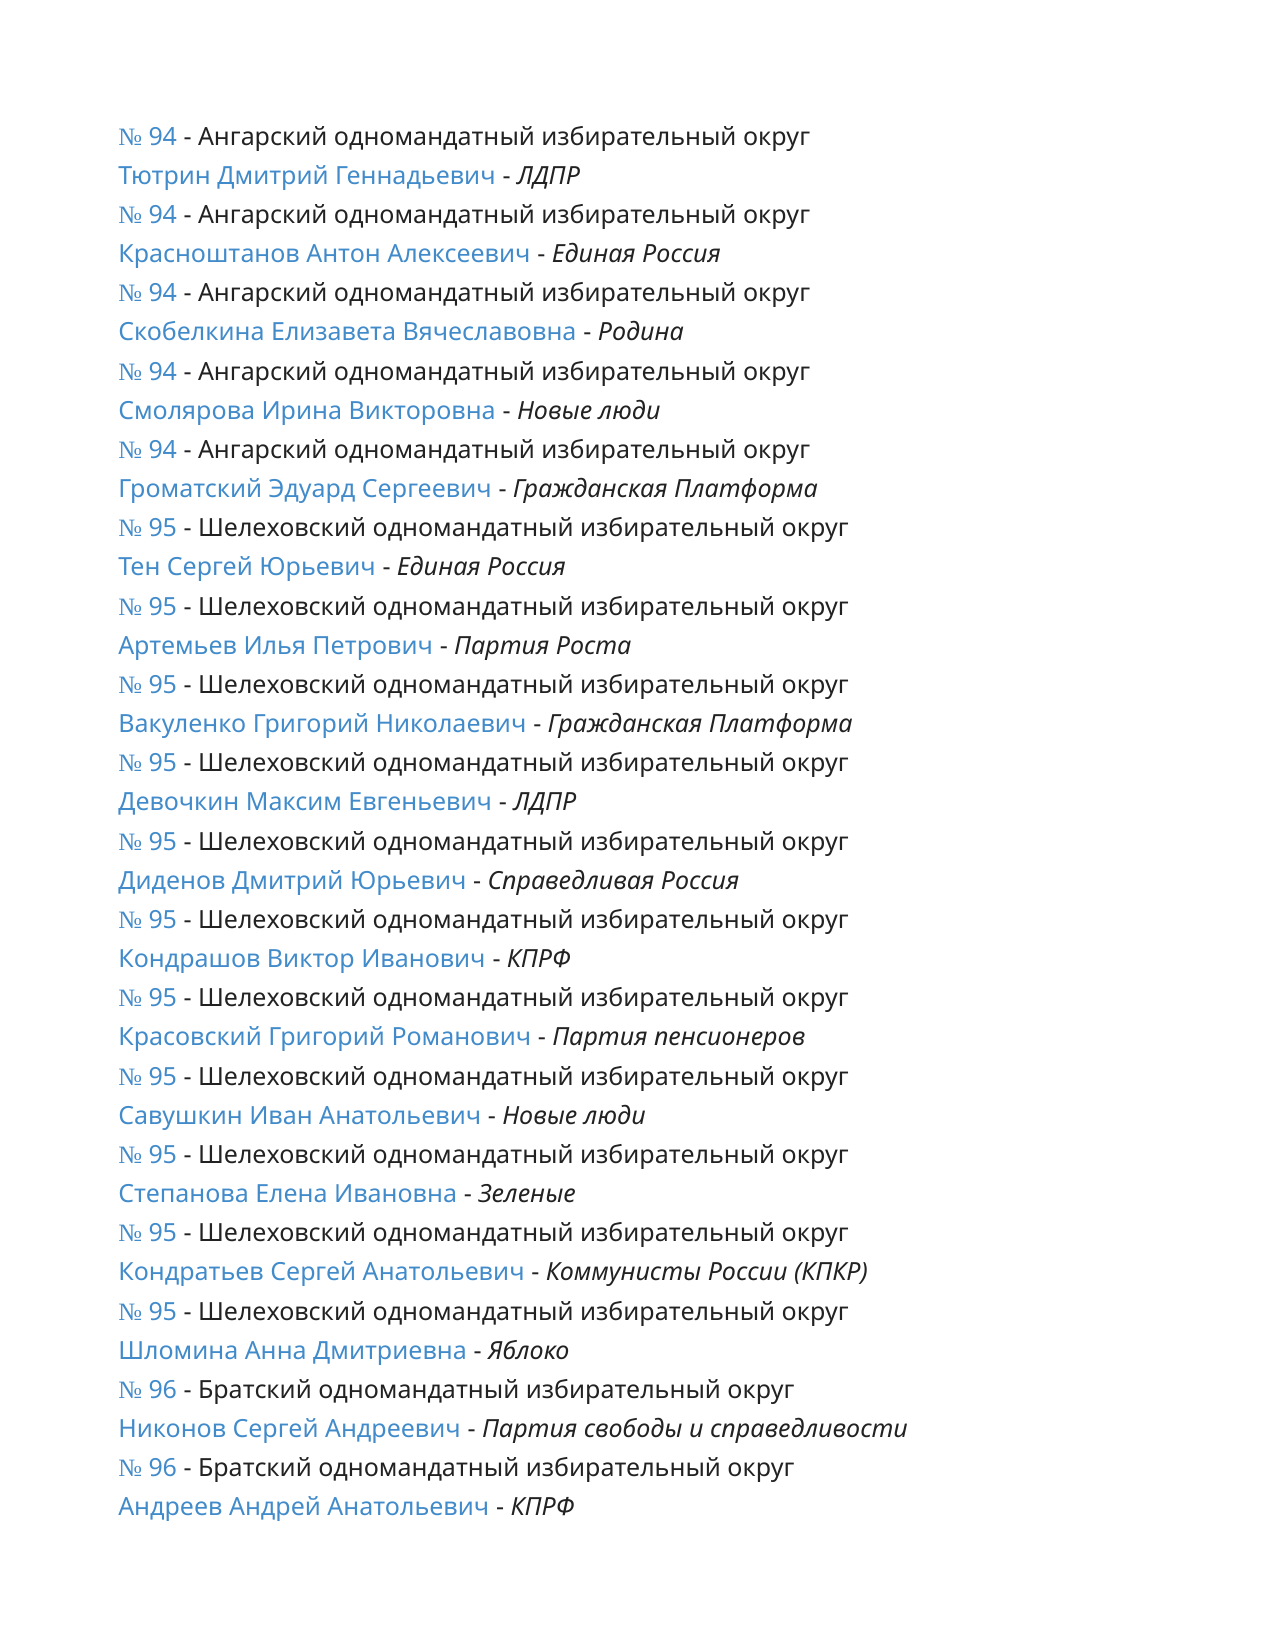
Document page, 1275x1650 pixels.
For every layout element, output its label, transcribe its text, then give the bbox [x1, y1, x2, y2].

text Красноштанов Антон Алексеевич - Единая Россия [118, 236, 1157, 270]
text № 95 - Шелеховский одномандатный избирательный округ [118, 901, 1157, 936]
text № 94 - Ангарский одномандатный избирательный округ [118, 353, 1157, 387]
text Артемьев Илья Петрович - Партия Роста [118, 627, 1157, 661]
text Громатский Эдуард Сергеевич - Гражданская Платформа [118, 471, 1157, 505]
text № 95 - Шелеховский одномандатный избирательный округ [118, 1293, 1157, 1327]
text Шломина Анна Дмитриевна - Яблоко [118, 1332, 1157, 1366]
text № 95 - Шелеховский одномандатный избирательный округ [118, 980, 1157, 1014]
text № 95 - Шелеховский одномандатный избирательный округ [118, 823, 1157, 857]
text № 94 - Ангарский одномандатный избирательный округ [118, 196, 1157, 231]
text Смолярова Ирина Викторовна - Новые люди [118, 392, 1157, 426]
text Андреев Андрей Анатольевич - КПРФ [118, 1489, 1157, 1523]
text Вакуленко Григорий Николаевич - Гражданская Платформа [118, 706, 1157, 740]
text Кондрашов Виктор Иванович - КПРФ [118, 941, 1157, 975]
text № 94 - Ангарский одномандатный избирательный округ [118, 118, 1157, 152]
text Тен Сергей Юрьевич - Единая Россия [118, 549, 1157, 583]
text № 95 - Шелеховский одномандатный избирательный округ [118, 666, 1157, 701]
text № 96 - Братский одномандатный избирательный округ [118, 1450, 1157, 1484]
text Савушкин Иван Анатольевич - Новые люди [118, 1097, 1157, 1131]
text № 94 - Ангарский одномандатный избирательный округ [118, 431, 1157, 466]
text № 95 - Шелеховский одномандатный избирательный округ [118, 1136, 1157, 1171]
text Скобелкина Елизавета Вячеславовна - Родина [118, 314, 1157, 348]
text № 95 - Шелеховский одномандатный избирательный округ [118, 1058, 1157, 1092]
text Кондратьев Сергей Анатольевич - Коммунисты России (КПКР) [118, 1254, 1157, 1288]
text Красовский Григорий Романович - Партия пенсионеров [118, 1019, 1157, 1053]
text № 95 - Шелеховский одномандатный избирательный округ [118, 1215, 1157, 1249]
text Никонов Сергей Андреевич - Партия свободы и справедливости [118, 1411, 1157, 1445]
text № 95 - Шелеховский одномандатный избирательный округ [118, 510, 1157, 544]
text № 94 - Ангарский одномандатный избирательный округ [118, 275, 1157, 309]
text Диденов Дмитрий Юрьевич - Справедливая Россия [118, 862, 1157, 896]
text Тютрин Дмитрий Геннадьевич - ЛДПР [118, 157, 1157, 191]
text № 95 - Шелеховский одномандатный избирательный округ [118, 588, 1157, 622]
text Степанова Елена Ивановна - Зеленые [118, 1176, 1157, 1210]
text № 95 - Шелеховский одномандатный избирательный округ [118, 745, 1157, 779]
text № 96 - Братский одномандатный избирательный округ [118, 1371, 1157, 1406]
text Девочкин Максим Евгеньевич - ЛДПР [118, 784, 1157, 818]
